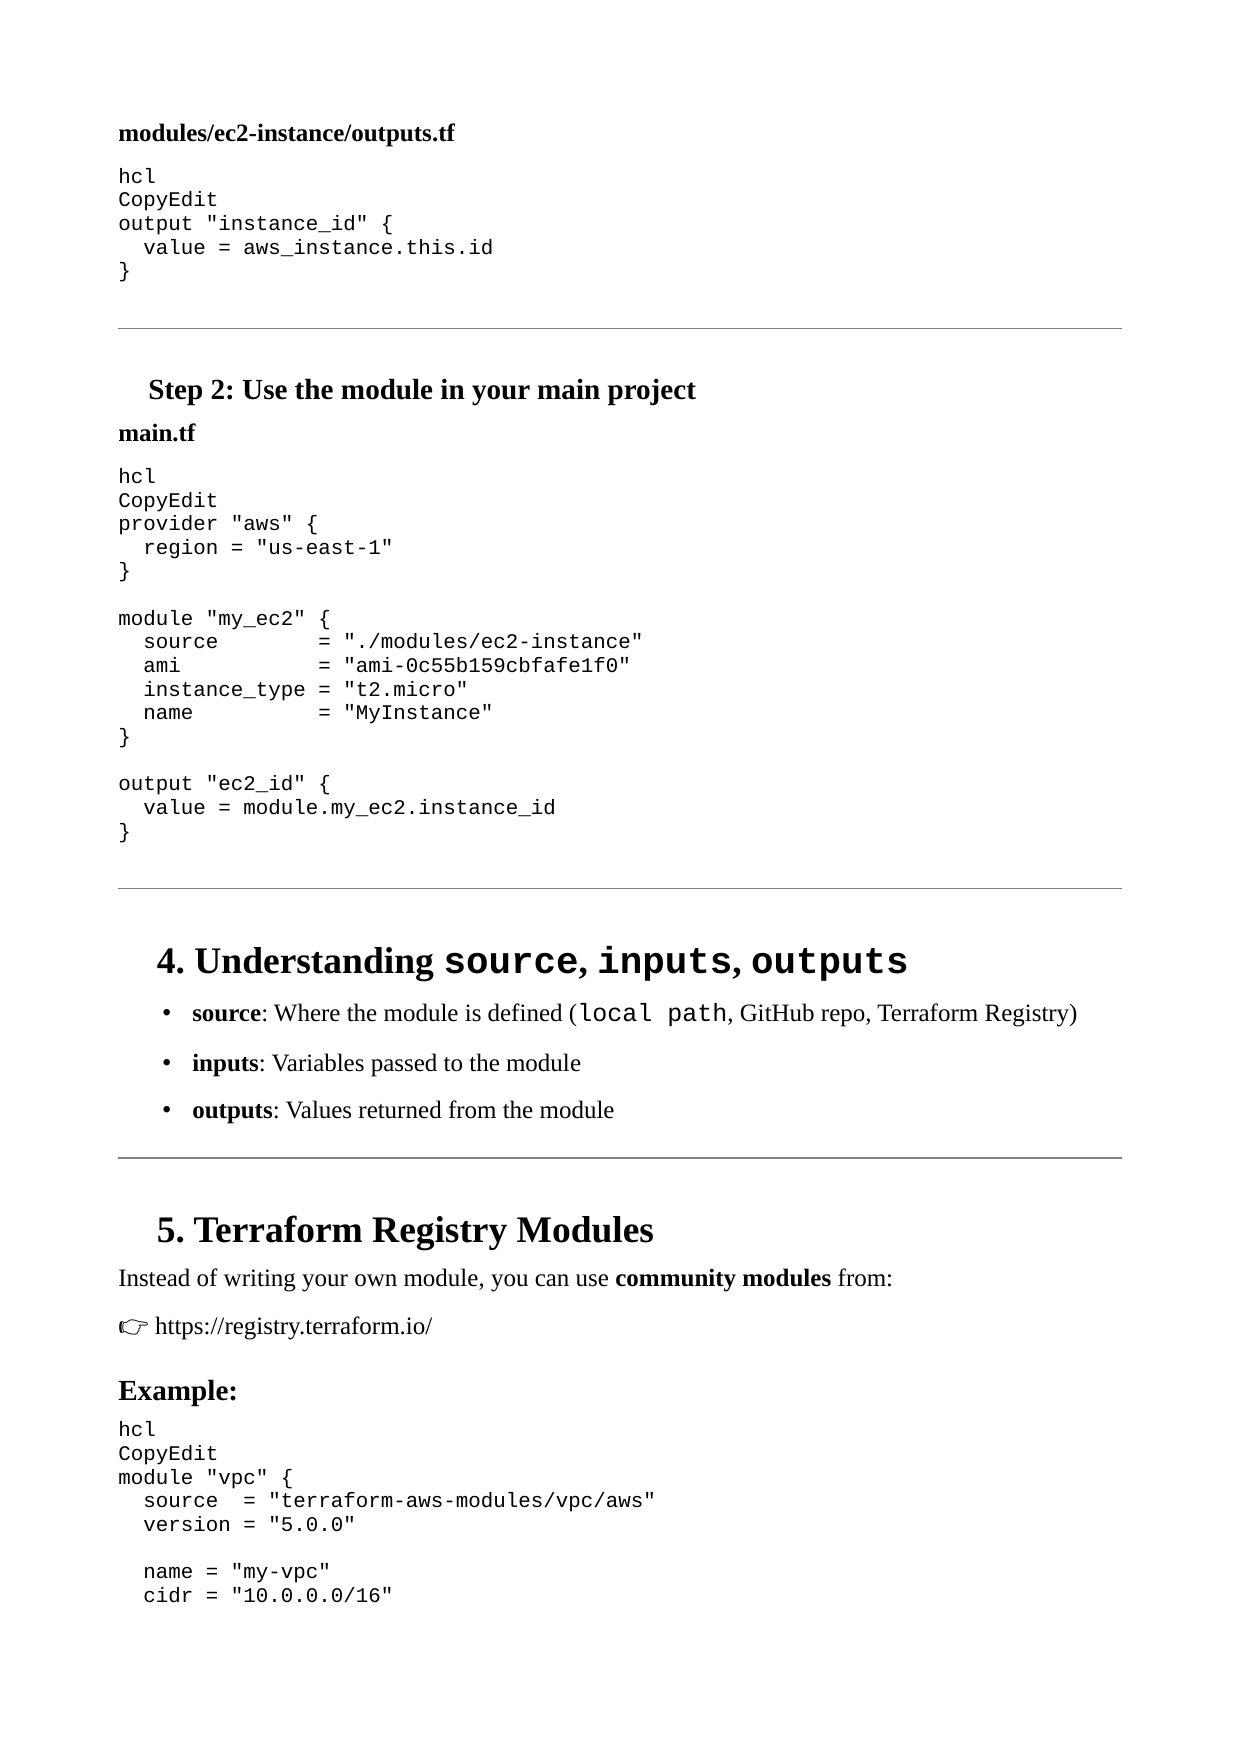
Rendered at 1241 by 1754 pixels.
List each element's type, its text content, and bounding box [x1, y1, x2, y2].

text provider "aws" { [118, 513, 1122, 537]
text output "instance_id" { [118, 213, 1122, 237]
text main.tf [118, 418, 1122, 447]
text cidr = "10.0.0.0/16" [118, 1585, 1122, 1608]
subtitle 🔹 Step 2: Use the module in your main project [118, 372, 1122, 406]
text } [118, 260, 1122, 284]
text } [118, 561, 1122, 584]
text hcl [118, 1419, 1122, 1443]
text ami = "ami-0c55b159cbfafe1f0" [118, 655, 1122, 679]
text name = "MyInstance" [118, 702, 1122, 726]
text source = "terraform-aws-modules/vpc/aws" [118, 1490, 1122, 1514]
text hcl [118, 466, 1122, 489]
text instance_type = "t2.micro" [118, 679, 1122, 702]
text output "ec2_id" { [118, 773, 1122, 797]
text CopyEdit [118, 189, 1122, 213]
text name = "my-vpc" [118, 1561, 1122, 1585]
text version = "5.0.0" [118, 1514, 1122, 1538]
text hcl [118, 166, 1122, 189]
list outputs: Values returned from the module [162, 1095, 1122, 1124]
subtitle 🌐 5. Terraform Registry Modules [118, 1208, 1122, 1251]
text module "my_ec2" { [118, 608, 1122, 631]
subtitle Example: [118, 1373, 1122, 1407]
text value = module.my_ec2.instance_id [118, 797, 1122, 821]
list inputs: Variables passed to the module [162, 1048, 1122, 1076]
text CopyEdit [118, 1443, 1122, 1467]
text CopyEdit [118, 489, 1122, 513]
text source = "./modules/ec2-instance" [118, 631, 1122, 655]
subtitle 🧷 4. Understanding source, inputs, outputs [118, 939, 1122, 985]
text region = "us-east-1" [118, 537, 1122, 561]
text Instead of writing your own module, you can use community modules from: [118, 1263, 1122, 1292]
text 👉 https://registry.terraform.io/ [118, 1311, 1122, 1340]
text } [118, 726, 1122, 750]
list source: Where the module is defined (local path, GitHub repo, Terraform Registry) [162, 998, 1122, 1028]
text module "vpc" { [118, 1467, 1122, 1490]
text value = aws_instance.this.id [118, 237, 1122, 260]
text } [118, 821, 1122, 844]
text modules/ec2-instance/outputs.tf [118, 118, 1122, 147]
